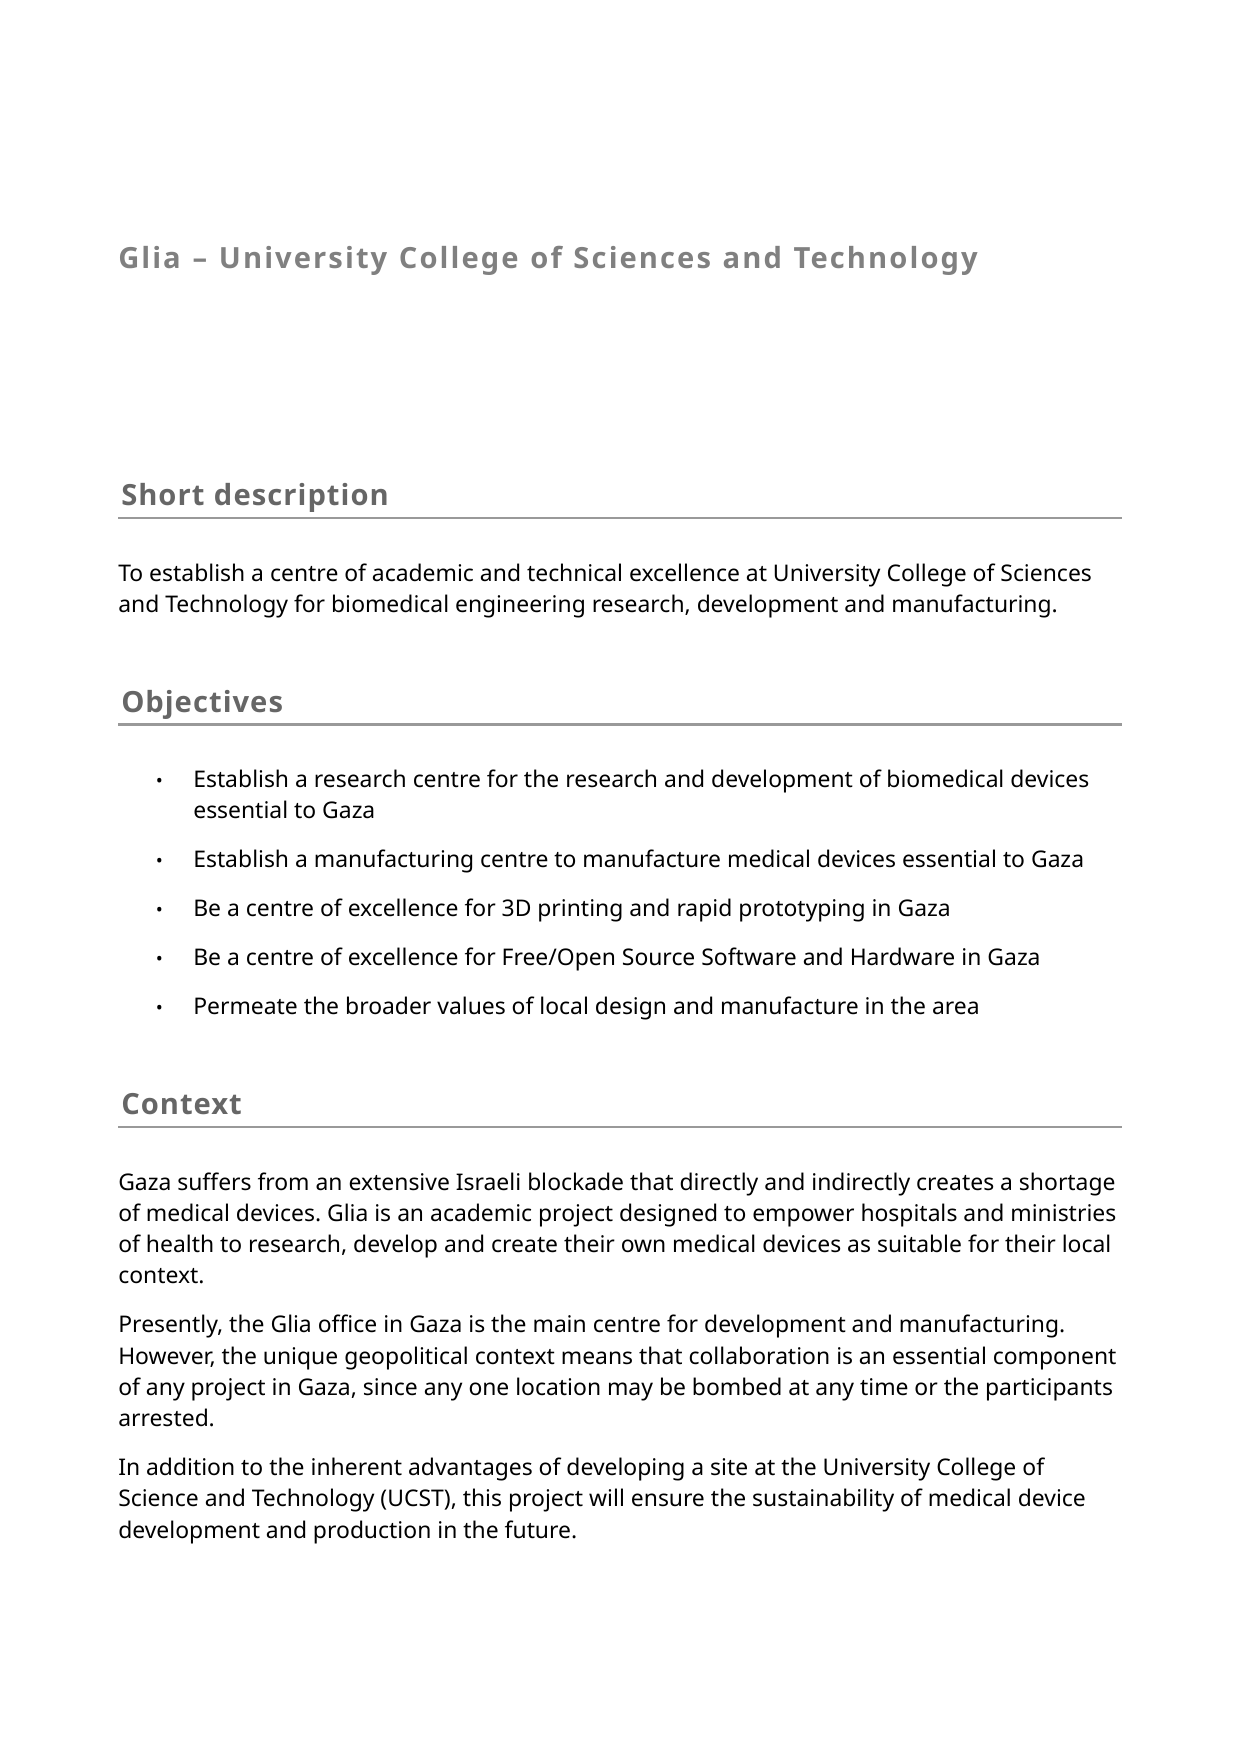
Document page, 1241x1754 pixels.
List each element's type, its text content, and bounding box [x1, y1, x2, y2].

list Permeate the broader values of local design and manufacture in the area [156, 990, 1122, 1021]
subtitle Objectives [118, 678, 1122, 723]
list Be a centre of excellence for 3D printing and rapid prototyping in Gaza [156, 892, 1122, 923]
subtitle Short description [118, 471, 1122, 517]
text Presently, the Glia office in Gaza is the main centre for development and manufacturing. However, the unique geopolitical context means that collaboration is an essential component of any project in Gaza, since any one location may be bombed at any time or the participants arrested. [118, 1308, 1122, 1433]
subtitle Context [118, 1081, 1122, 1126]
list Establish a research centre for the research and development of biomedical devices essential to Gaza [156, 763, 1122, 826]
text Gaza suffers from an extensive Israeli blockade that directly and indirectly creates a shortage of medical devices. Glia is an academic project designed to empower hospitals and ministries of health to research, develop and create their own medical devices as suitable for their local context. [118, 1166, 1122, 1291]
list Be a centre of excellence for Free/Open Source Software and Hardware in Gaza [156, 941, 1122, 972]
list Establish a manufacturing centre to manufacture medical devices essential to Gaza [156, 843, 1122, 874]
text In addition to the inherent advantages of developing a site at the University College of Science and Technology (UCST), this project will ensure the sustainability of medical device development and production in the future. [118, 1451, 1122, 1545]
text To establish a centre of academic and technical excellence at University College of Sciences and Technology for biomedical engineering research, development and manufacturing. [118, 556, 1122, 619]
